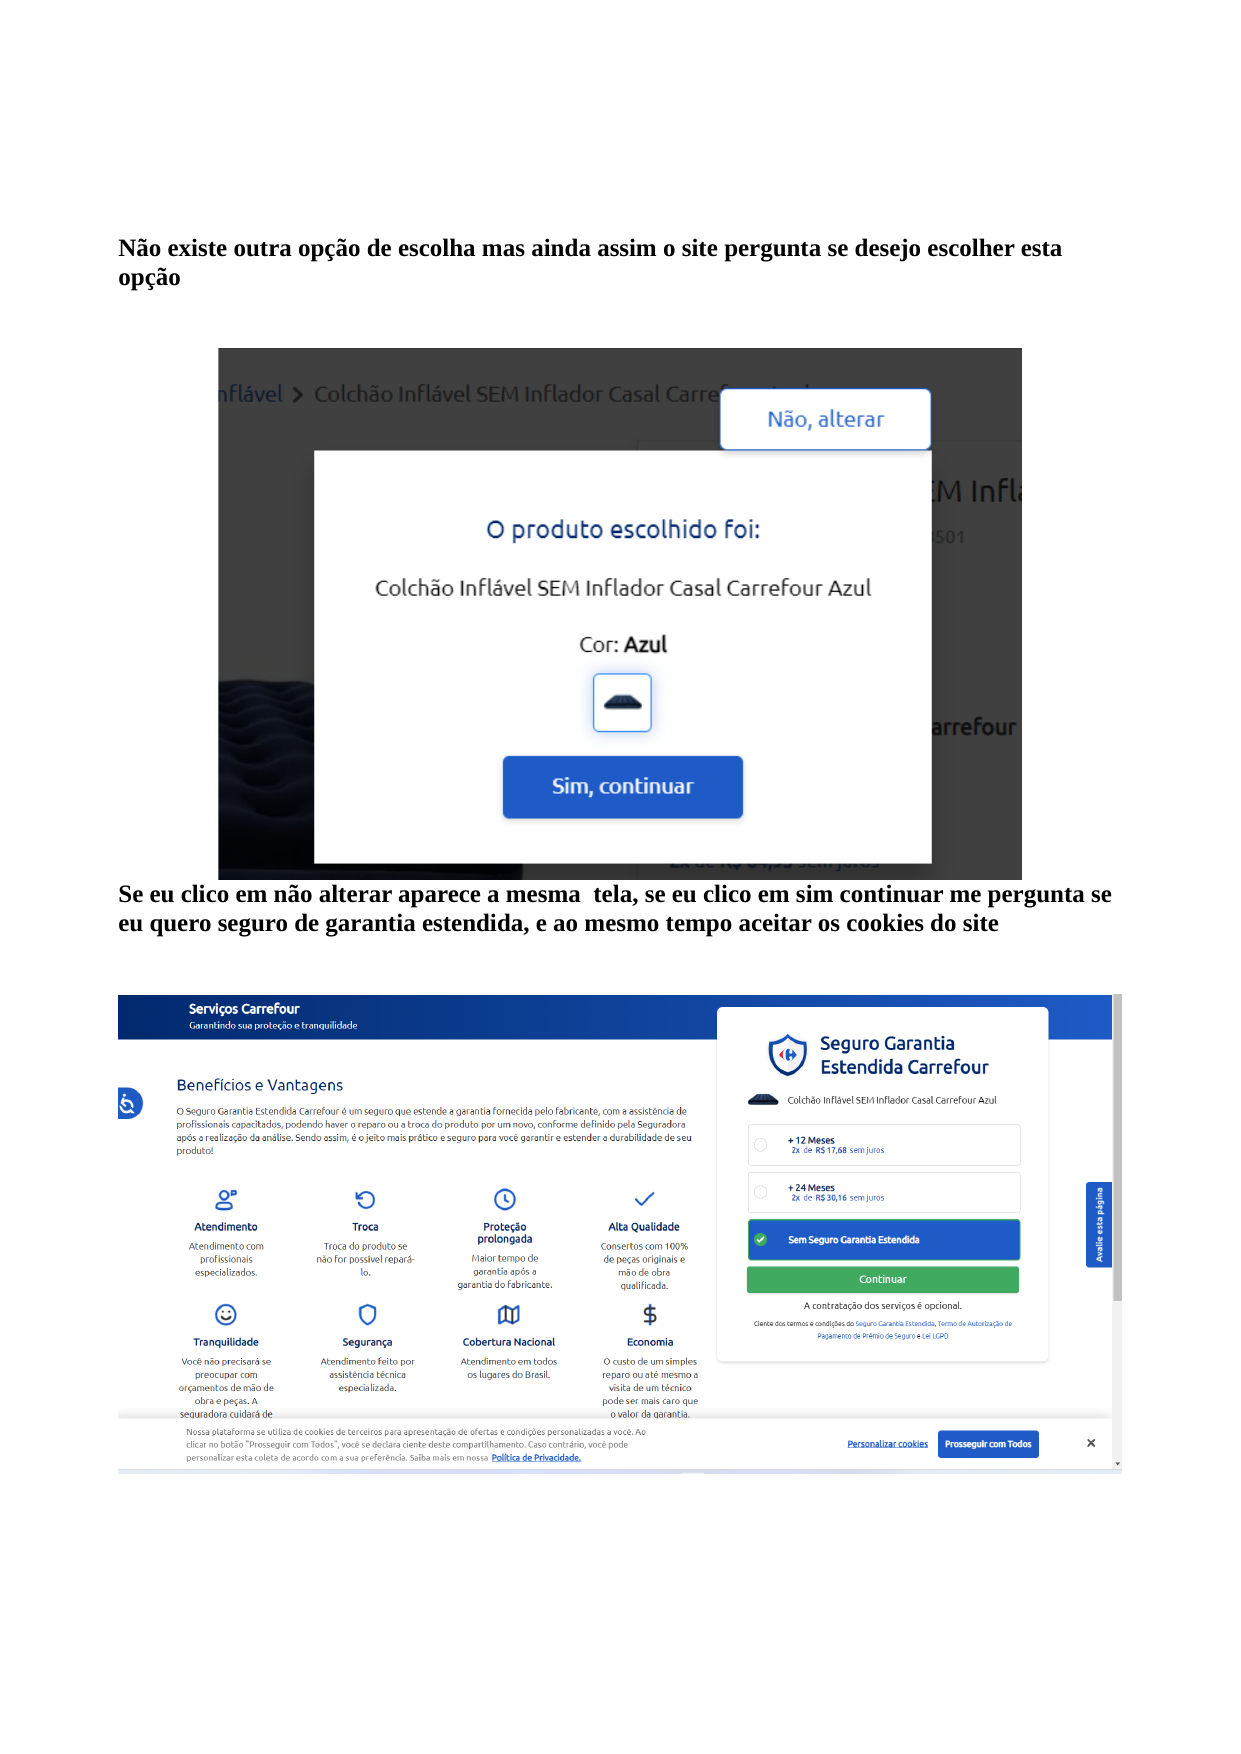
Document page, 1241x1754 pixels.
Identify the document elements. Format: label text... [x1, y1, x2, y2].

picture [218, 348, 1022, 880]
picture [118, 994, 1123, 1474]
text Não existe outra opção de escolha mas ainda assim o site pergunta se desejo escolher esta opção [118, 233, 1122, 291]
text Se eu clico em não alterar aparece a mesma tela, se eu clico em sim continuar me pergunta se eu quero seguro de garantia estendida, e ao mesmo tempo aceitar os cookies do site [118, 348, 1122, 937]
